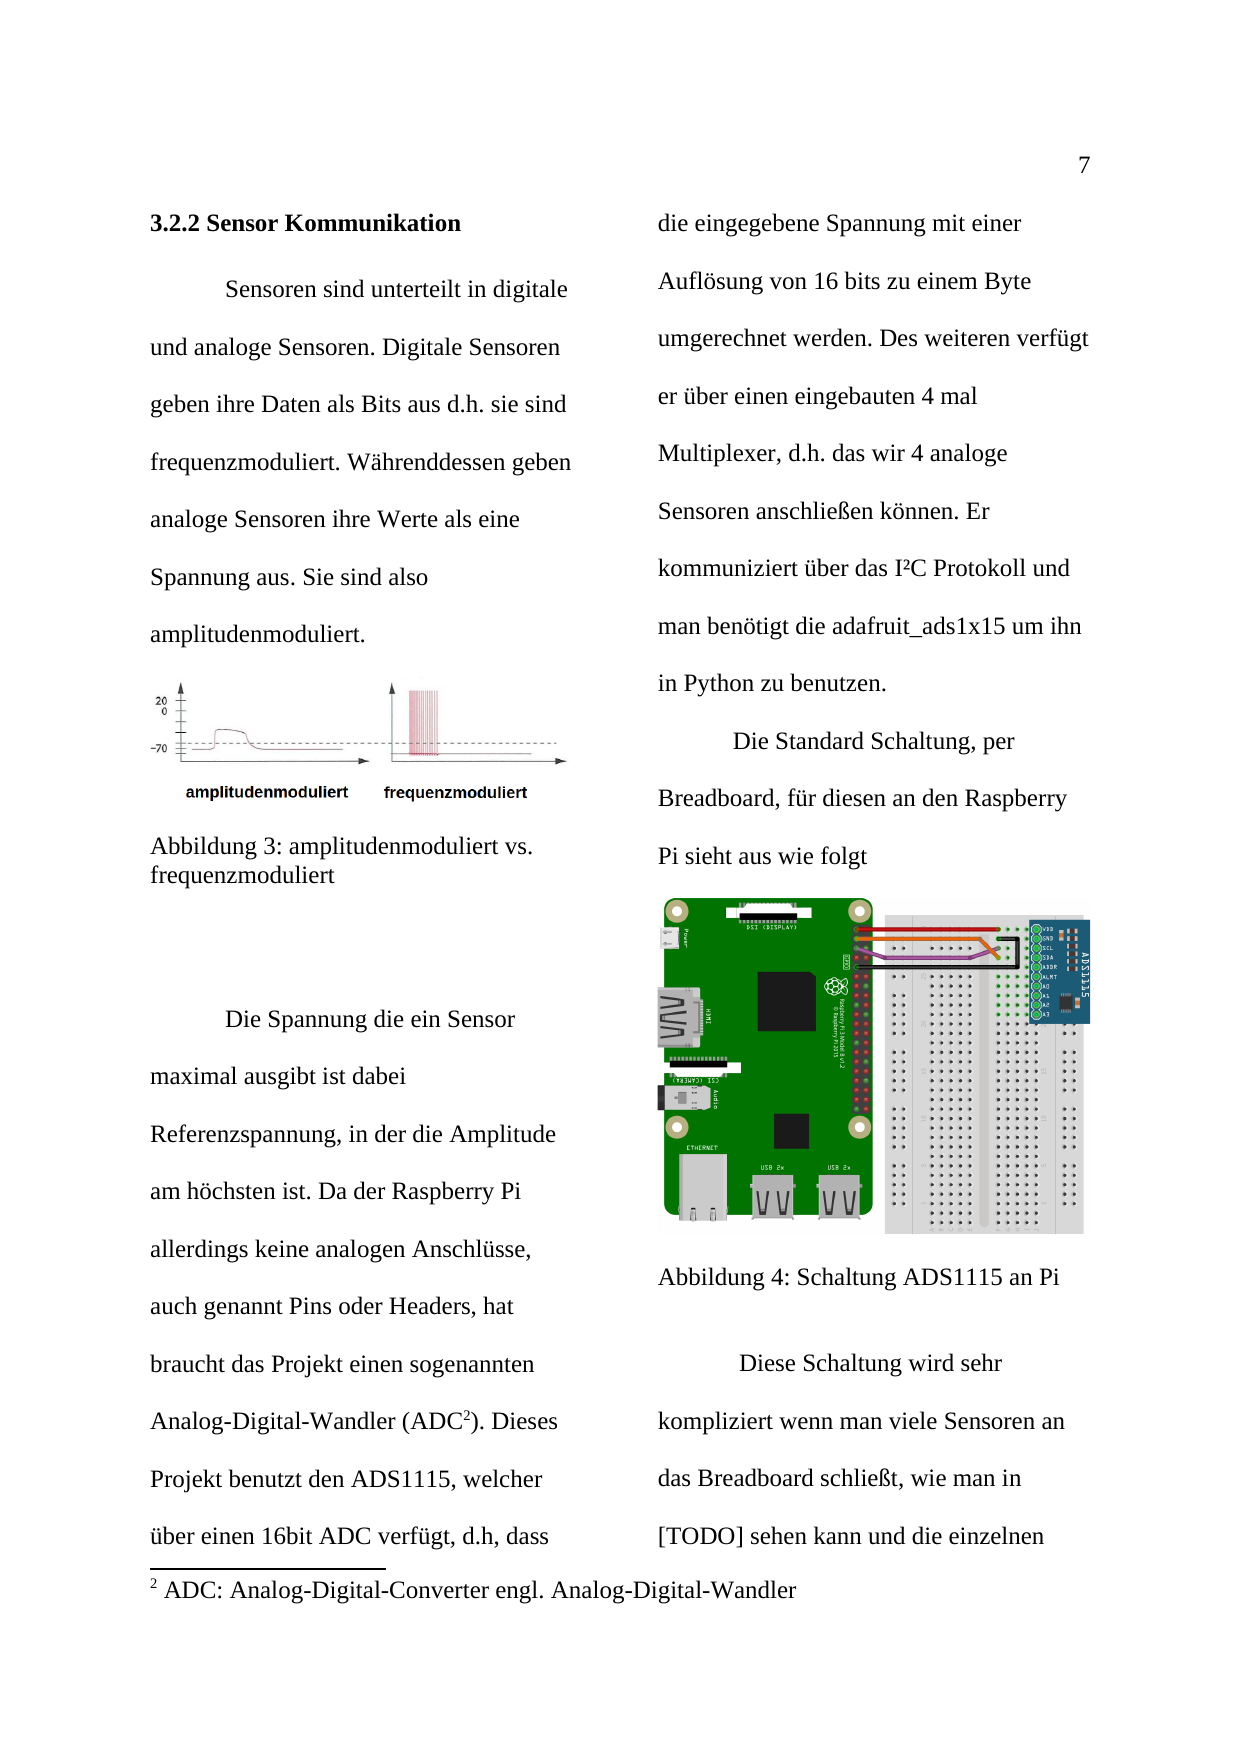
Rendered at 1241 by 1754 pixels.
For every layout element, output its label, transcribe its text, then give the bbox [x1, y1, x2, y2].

text Abbildung 3: amplitudenmoduliert vs. frequenzmoduliert [150, 803, 583, 889]
text Diese Schaltung wird sehr kompliziert wenn man viele Sensoren an das Breadboard schließt, wie man in [TODO] sehen kann und die einzelnen [658, 1348, 1090, 1549]
picture [150, 676, 583, 803]
text Die Spannung die ein Sensor maximal ausgibt ist dabei Referenzspannung, in der die Amplitude am höchsten ist. Da der Raspberry Pi allerdings keine analogen Anschlüsse, auch genannt Pins oder Headers, hat braucht das Projekt einen sogenannten Analog-Digital-Wandler (ADC). Dieses Projekt benutzt den ADS1115, welcher über einen 16bit ADC verfügt, d.h, dass [150, 1004, 583, 1550]
subtitle 3.2.2 Sensor Kommunikation [150, 208, 583, 237]
text die eingegebene Spannung mit einer Auflösung von 16 bits zu einem Byte umgerechnet werden. Des weiteren verfügt er über einen eingebauten 4 mal Multiplexer, d.h. das wir 4 analoge Sensoren anschließen können. Er kommuniziert über das I²C Protokoll und man benötigt die adafruit_ads1x15 um ihn in Python zu benutzen. [658, 208, 1090, 697]
text Sensoren sind unterteilt in digitale und analoge Sensoren. Digitale Sensoren geben ihre Daten als Bits aus d.h. sie sind frequenzmoduliert. Währenddessen geben analoge Sensoren ihre Werte als eine Spannung aus. Sie sind also amplitudenmoduliert. [150, 274, 583, 648]
text Abbildung 4: Schaltung ADS1115 an Pi [658, 1234, 1090, 1291]
text ADC: Analog-Digital-Converter engl. Analog-Digital-Wandler [150, 1575, 1090, 1604]
text Die Standard Schaltung, per Breadboard, für diesen an den Raspberry Pi sieht aus wie folgt [658, 726, 1090, 869]
picture [657, 898, 1091, 1234]
